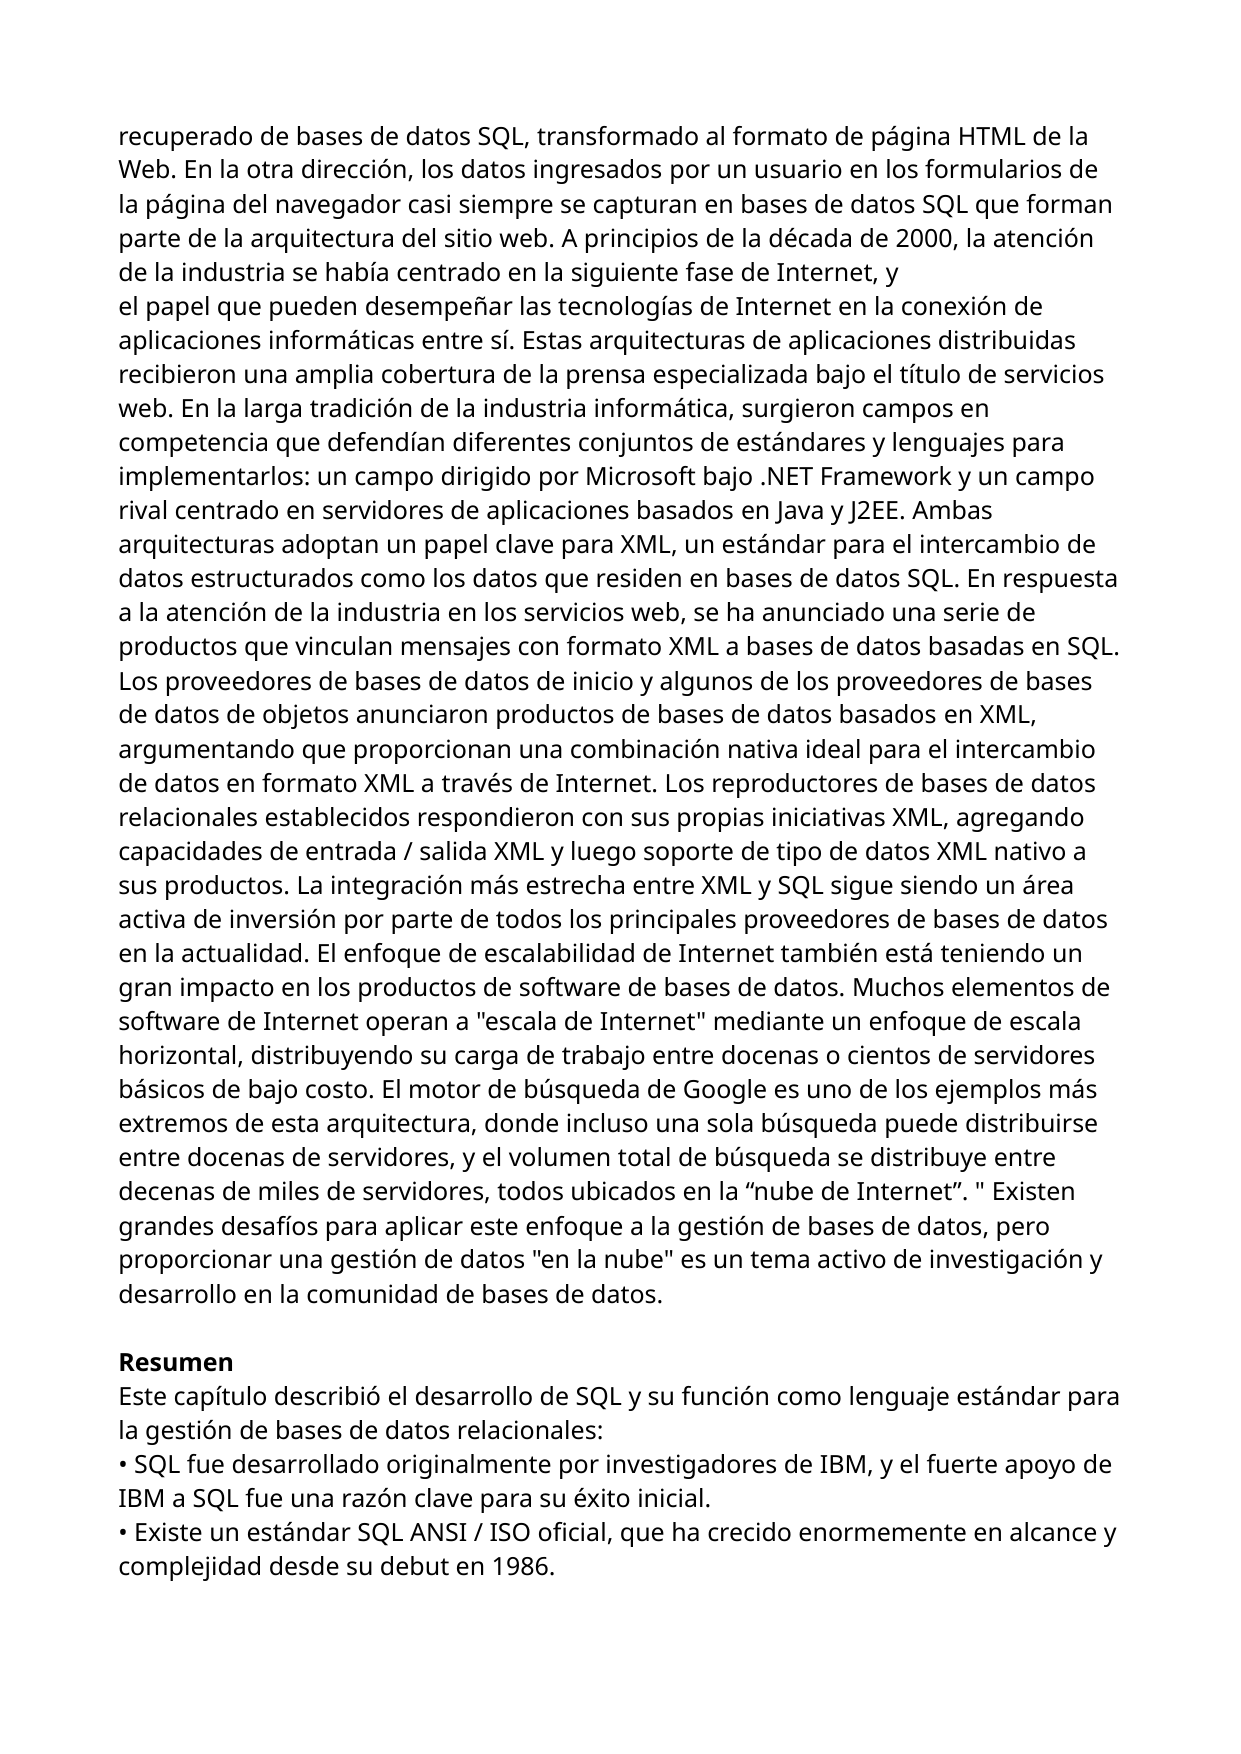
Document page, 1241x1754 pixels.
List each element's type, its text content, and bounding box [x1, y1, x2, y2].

text Este capítulo describió el desarrollo de SQL y su función como lenguaje estándar para la gestión de bases de datos relacionales: [118, 1378, 1122, 1447]
text el papel que pueden desempeñar las tecnologías de Internet en la conexión de aplicaciones informáticas entre sí. Estas arquitecturas de aplicaciones distribuidas recibieron una amplia cobertura de la prensa especializada bajo el título de servicios web. En la larga tradición de la industria informática, surgieron campos en competencia que defendían diferentes conjuntos de estándares y lenguajes para implementarlos: un campo dirigido por Microsoft bajo .NET Framework y un campo rival centrado en servidores de aplicaciones basados ​​en Java y J2EE. Ambas arquitecturas adoptan un papel clave para XML, un estándar para el intercambio de datos estructurados como los datos que residen en bases de datos SQL. En respuesta a la atención de la industria en los servicios web, se ha anunciado una serie de productos que vinculan mensajes con formato XML a bases de datos basadas en SQL. Los proveedores de bases de datos de inicio y algunos de los proveedores de bases de datos de objetos anunciaron productos de bases de datos basados ​​en XML, argumentando que proporcionan una combinación nativa ideal para el intercambio de datos en formato XML a través de Internet. Los reproductores de bases de datos relacionales establecidos respondieron con sus propias iniciativas XML, agregando capacidades de entrada / salida XML y luego soporte de tipo de datos XML nativo a sus productos. La integración más estrecha entre XML y SQL sigue siendo un área activa de inversión por parte de todos los principales proveedores de bases de datos en la actualidad. El enfoque de escalabilidad de Internet también está teniendo un gran impacto en los productos de software de bases de datos. Muchos elementos de software de Internet operan a "escala de Internet" mediante un enfoque de escala horizontal, distribuyendo su carga de trabajo entre docenas o cientos de servidores básicos de bajo costo. El motor de búsqueda de Google es uno de los ejemplos más extremos de esta arquitectura, donde incluso una sola búsqueda puede distribuirse entre docenas de servidores, y el volumen total de búsqueda se distribuye entre decenas de miles de servidores, todos ubicados en la “nube de Internet”. " Existen grandes desafíos para aplicar este enfoque a la gestión de bases de datos, pero proporcionar una gestión de datos "en la nube" es un tema activo de investigación y desarrollo en la comunidad de bases de datos. [118, 288, 1122, 1310]
text • SQL fue desarrollado originalmente por investigadores de IBM, y el fuerte apoyo de IBM a SQL fue una razón clave para su éxito inicial. [118, 1447, 1122, 1515]
text recuperado de bases de datos SQL, transformado al formato de página HTML de la Web. En la otra dirección, los datos ingresados ​​por un usuario en los formularios de la página del navegador casi siempre se capturan en bases de datos SQL que forman parte de la arquitectura del sitio web. A principios de la década de 2000, la atención de la industria se había centrado en la siguiente fase de Internet, y [118, 118, 1122, 288]
text • Existe un estándar SQL ANSI / ISO oficial, que ha crecido enormemente en alcance y complejidad desde su debut en 1986. [118, 1515, 1122, 1583]
text Resumen [118, 1344, 1122, 1378]
